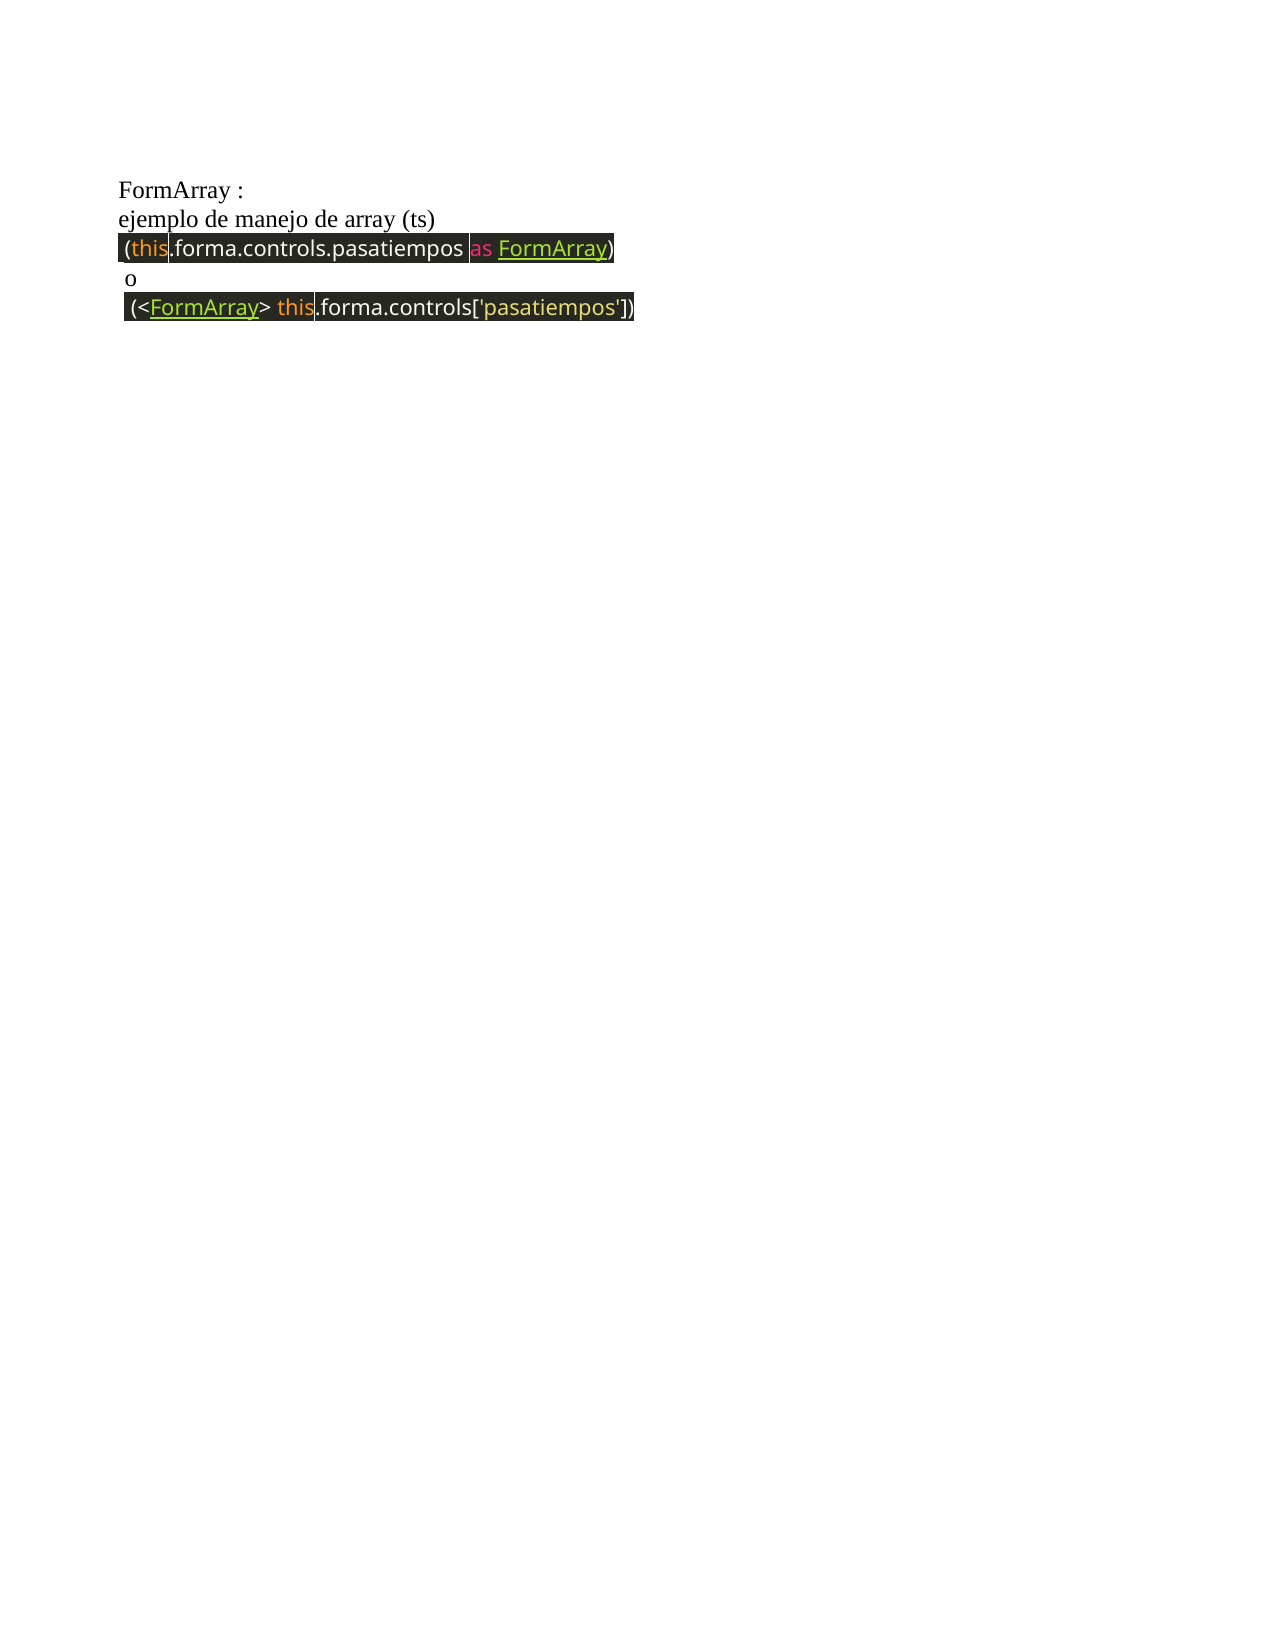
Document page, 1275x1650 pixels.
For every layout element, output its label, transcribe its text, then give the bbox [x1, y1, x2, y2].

text (<FormArray> this.forma.controls['pasatiempos']) [118, 292, 1157, 321]
text FormArray : [118, 176, 1157, 204]
text ejemplo de manejo de array (ts) [118, 204, 1157, 233]
text (this.forma.controls.pasatiempos as FormArray) [118, 233, 1157, 263]
text o [118, 263, 1157, 292]
